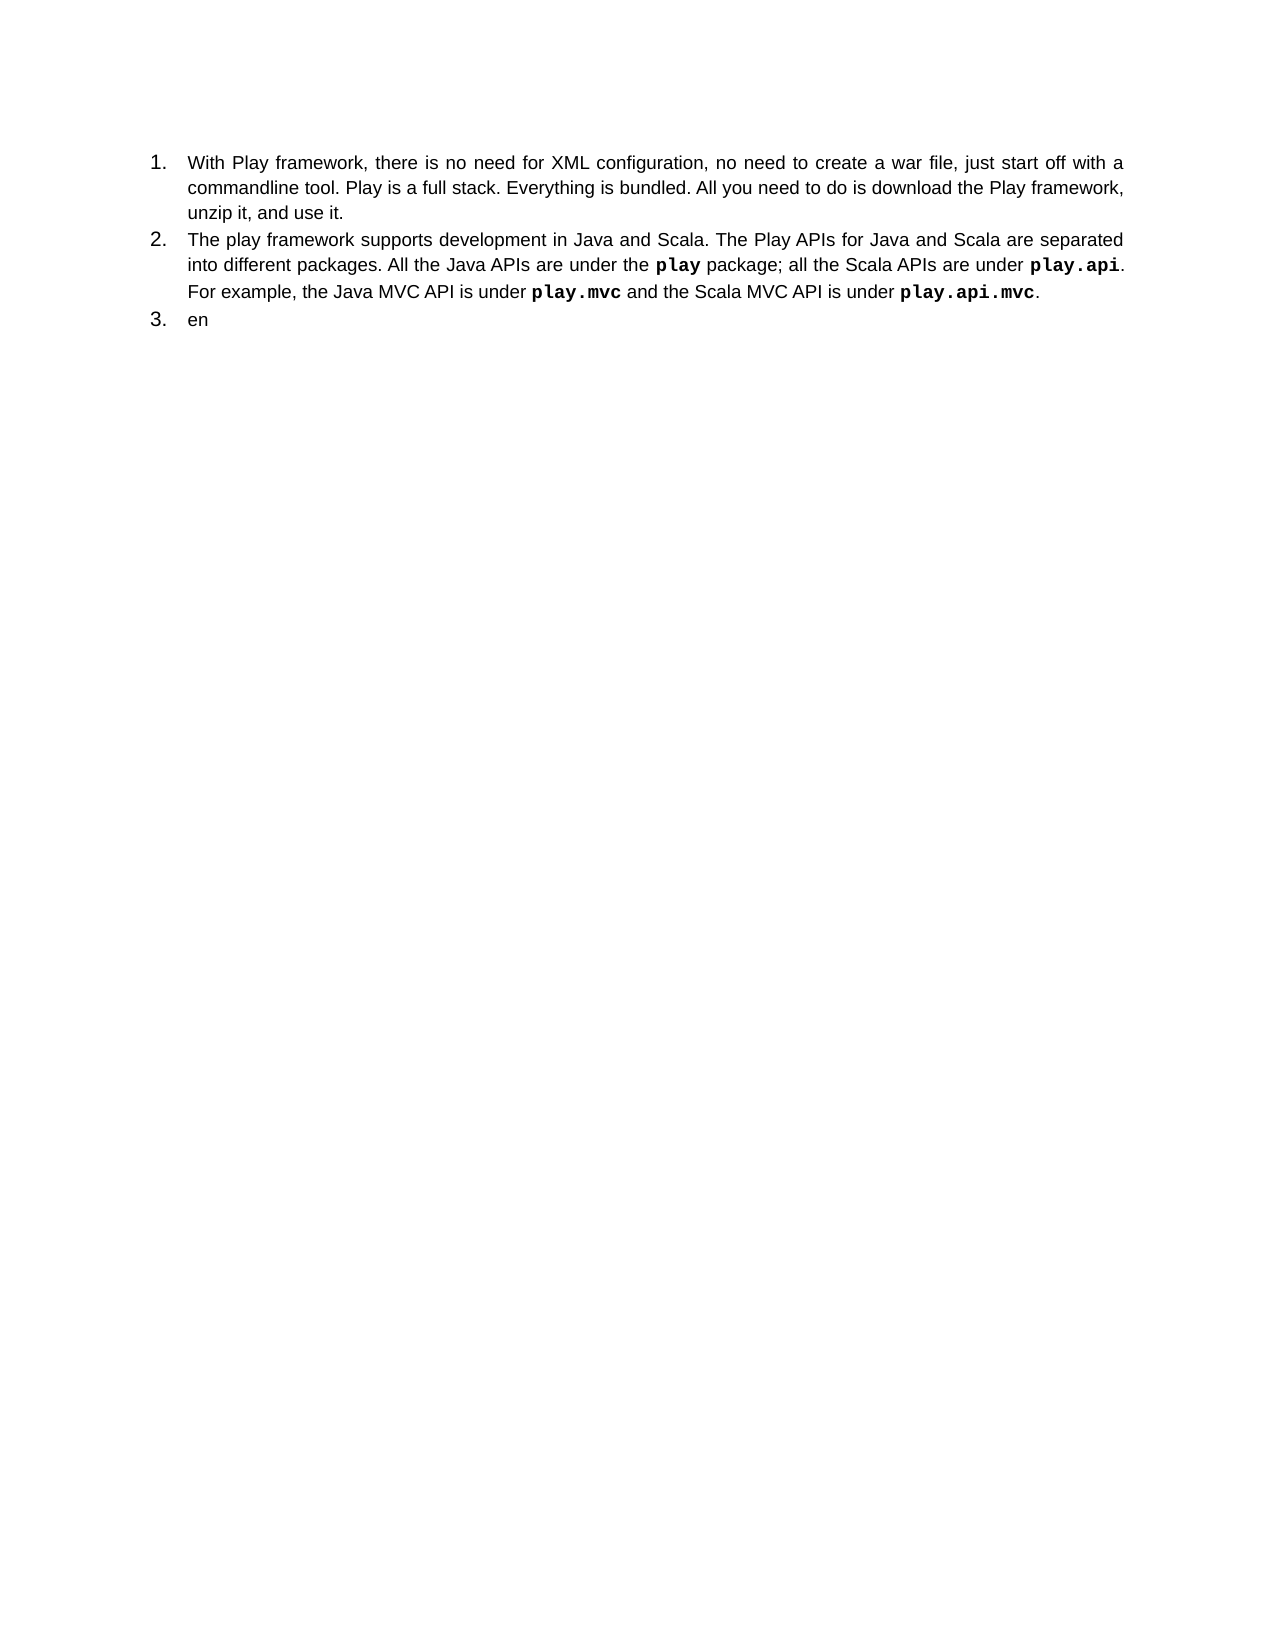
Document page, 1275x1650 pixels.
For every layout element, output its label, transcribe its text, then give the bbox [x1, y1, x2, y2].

list en [150, 307, 1125, 331]
list With Play framework, there is no need for XML configuration, no need to create a war file, just start off with a commandline tool. Play is a full stack. Everything is bundled. All you need to do is download the Play framework, unzip it, and use it. [150, 150, 1125, 223]
list The play framework supports development in Java and Scala. The Play APIs for Java and Scala are separated into different packages. All the Java APIs are under the play package; all the Scala APIs are under play.api. For example, the Java MVC API is under play.mvc and the Scala MVC API is under play.api.mvc. [150, 227, 1125, 304]
